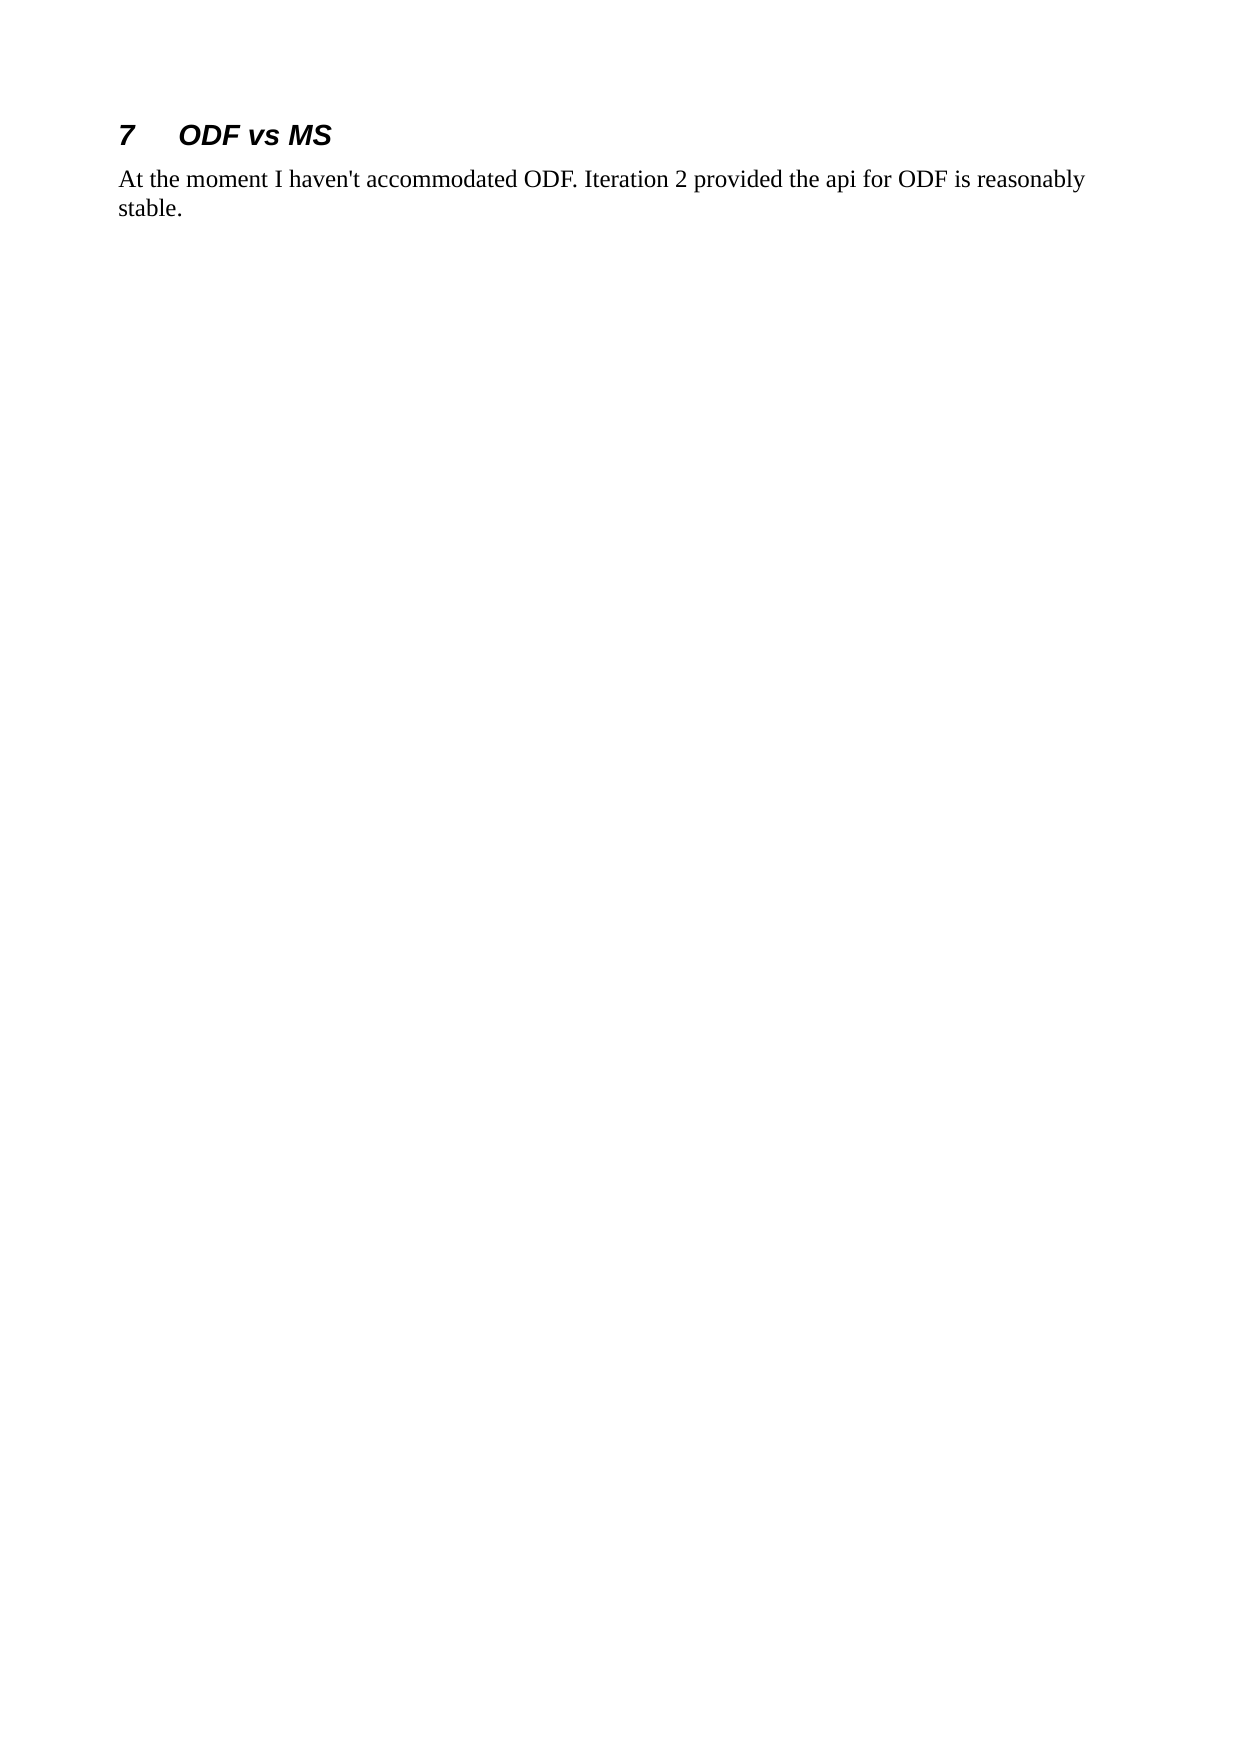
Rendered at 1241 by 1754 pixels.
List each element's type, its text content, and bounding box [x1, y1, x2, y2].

subtitle ODF vs MS [118, 118, 1122, 152]
text At the moment I haven't accommodated ODF. Iteration 2 provided the api for ODF is reasonably stable. [118, 164, 1122, 222]
